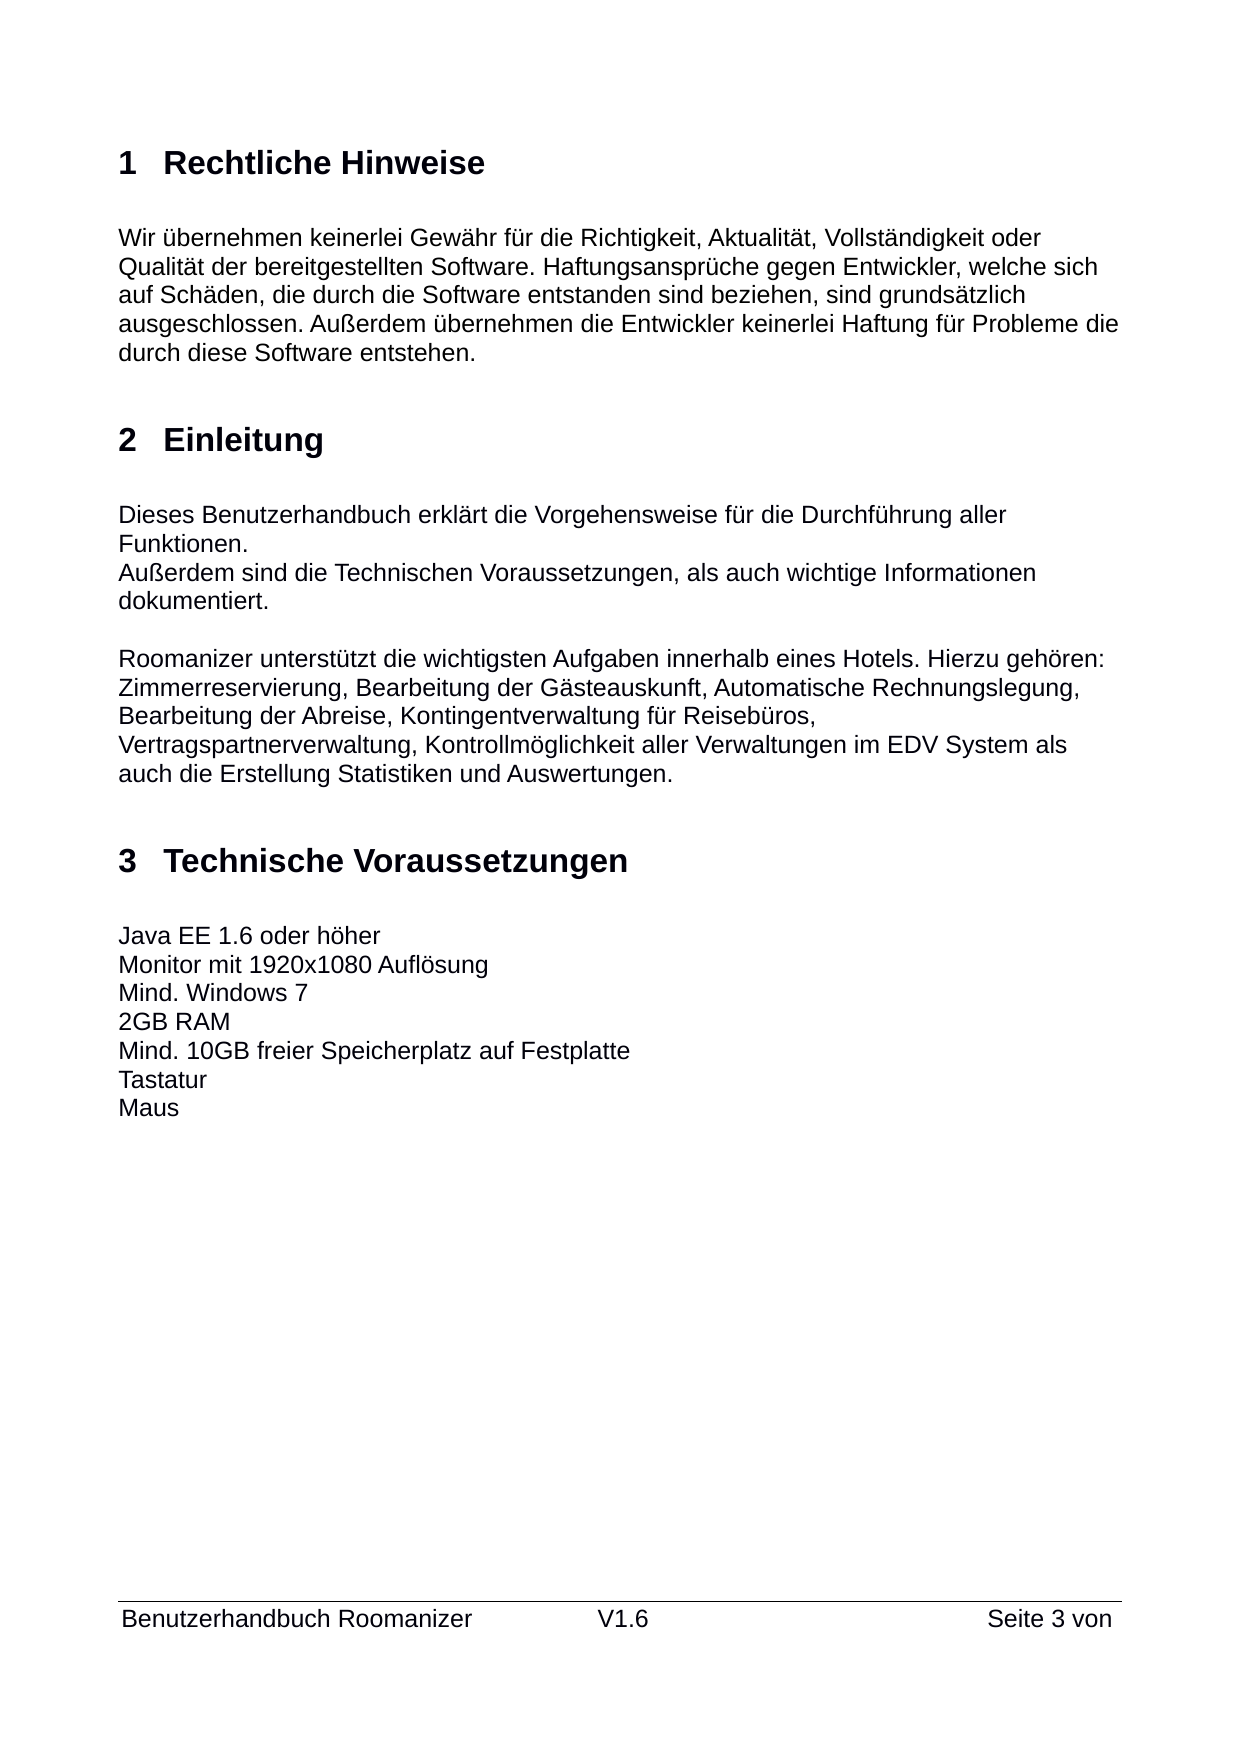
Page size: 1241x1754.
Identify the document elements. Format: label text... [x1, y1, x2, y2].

text Mind. 10GB freier Speicherplatz auf Festplatte [118, 1036, 1122, 1065]
text Dieses Benutzerhandbuch erklärt die Vorgehensweise für die Durchführung aller Funktionen. [118, 500, 1122, 557]
subtitle 2 Einleitung [118, 420, 1122, 459]
text Maus [118, 1093, 1122, 1122]
text Zimmerreservierung, Bearbeitung der Gästeauskunft, Automatische Rechnungslegung, Bearbeitung der Abreise, Kontingentverwaltung für Reisebüros, Vertragspartnerverwaltung, Kontrollmöglichkeit aller Verwaltungen im EDV System als auch die Erstellung Statistiken und Auswertungen. [118, 672, 1122, 787]
text Mind. Windows 7 [118, 978, 1122, 1007]
text Java EE 1.6 oder höher [118, 921, 1122, 950]
text Roomanizer unterstützt die wichtigsten Aufgaben innerhalb eines Hotels. Hierzu gehören: [118, 644, 1122, 672]
text 2GB RAM [118, 1007, 1122, 1036]
text Monitor mit 1920x1080 Auflösung [118, 950, 1122, 978]
text Wir übernehmen keinerlei Gewähr für die Richtigkeit, Aktualität, Vollständigkeit oder Qualität der bereitgestellten Software. Haftungsansprüche gegen Entwickler, welche sich auf Schäden, die durch die Software entstanden sind beziehen, sind grundsätzlich ausgeschlossen. Außerdem übernehmen die Entwickler keinerlei Haftung für Probleme die durch diese Software entstehen. [118, 223, 1122, 367]
text Tastatur [118, 1065, 1122, 1093]
subtitle 3 Technische Voraussetzungen [118, 841, 1122, 880]
subtitle 1 Rechtliche Hinweise [118, 143, 1122, 182]
text Außerdem sind die Technischen Voraussetzungen, als auch wichtige Informationen dokumentiert. [118, 557, 1122, 615]
